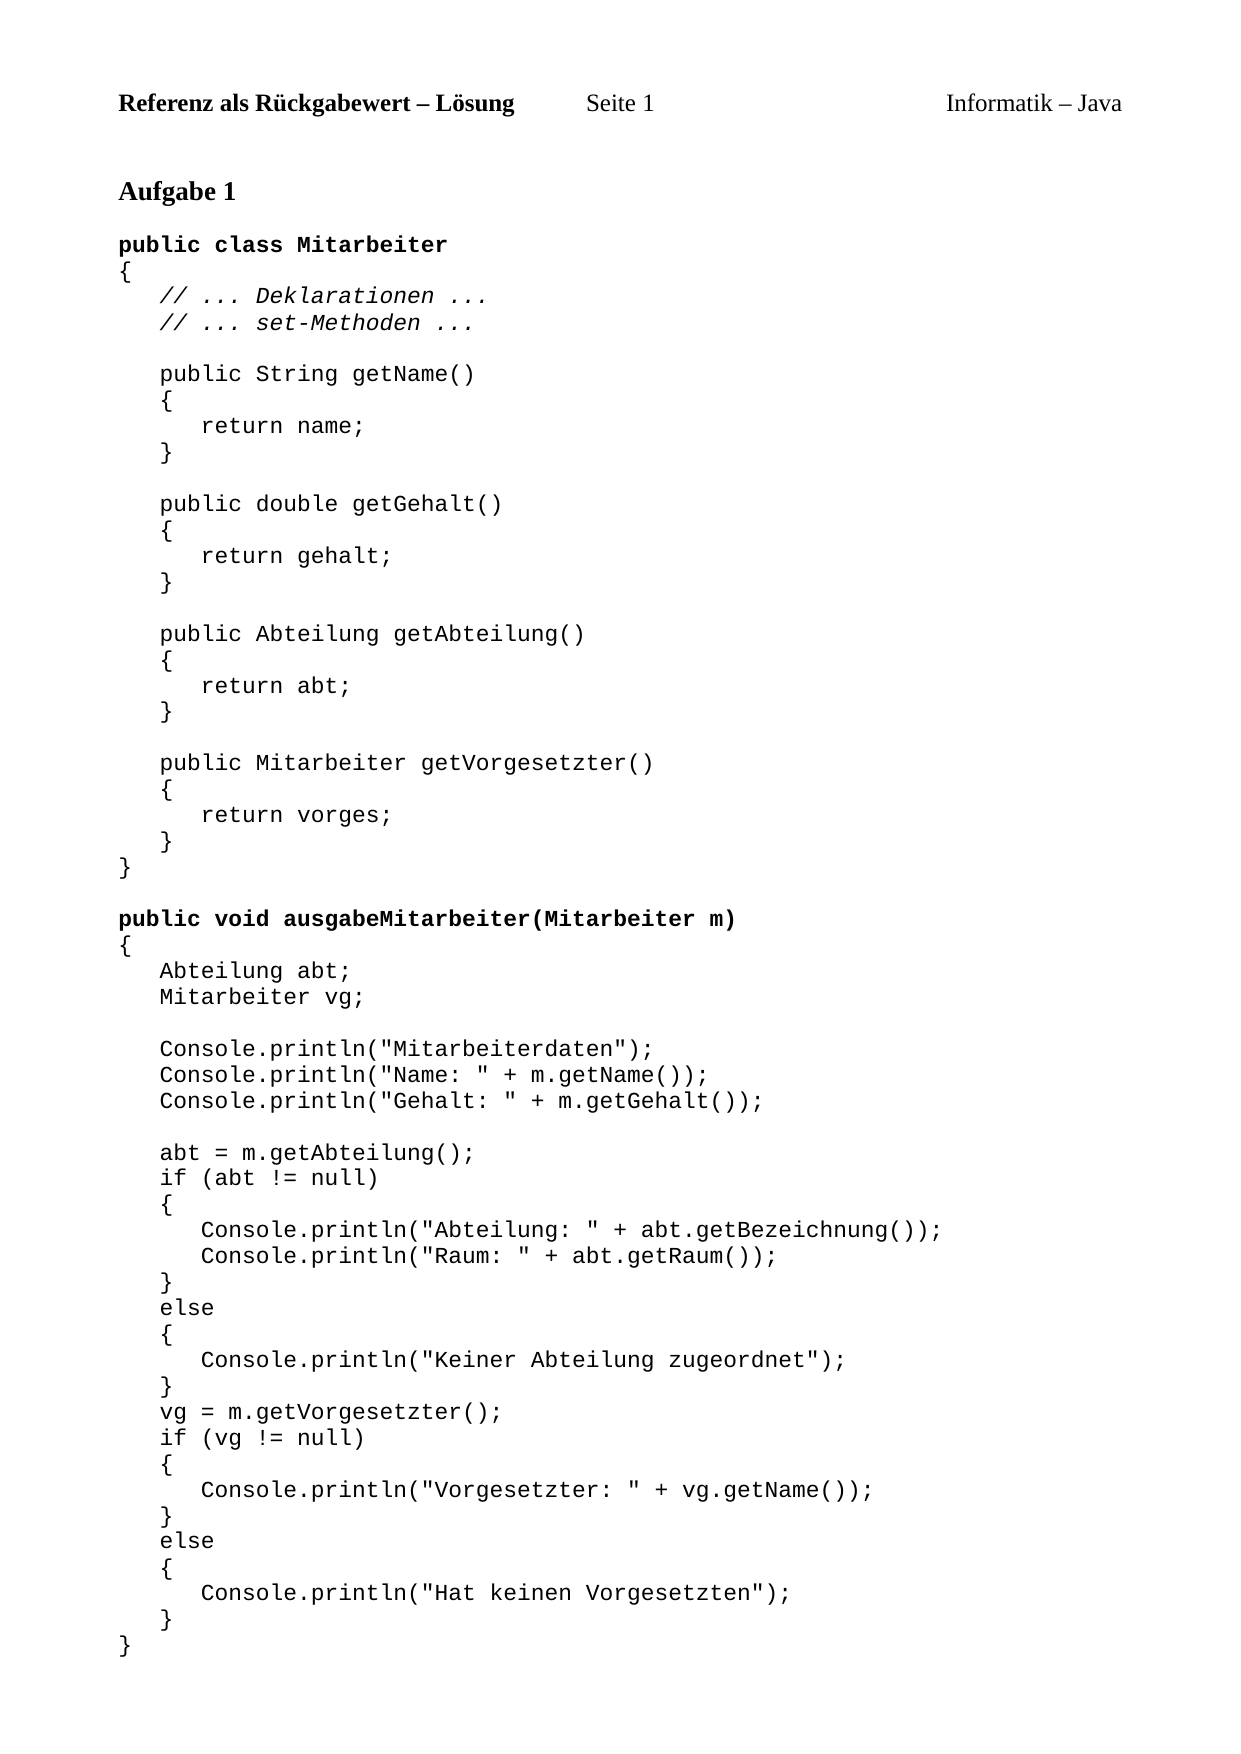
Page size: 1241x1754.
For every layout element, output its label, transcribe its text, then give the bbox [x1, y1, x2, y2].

text public Mitarbeiter getVorgesetzter() { return vorges; } } [118, 752, 1122, 907]
text abt = m.getAbteilung(); if (abt != null) { Console.println("Abteilung: " + abt.getBezeichnung()); Console.println("Raum: " + abt.getRaum()); } else { Console.println("Keiner Abteilung zugeordnet"); } [118, 1141, 1122, 1400]
text public void ausgabeMitarbeiter(Mitarbeiter m) { Abteilung abt; Mitarbeiter vg; Console.println("Mitarbeiterdaten"); Console.println("Name: " + m.getName()); Console.println("Gehalt: " + m.getGehalt()); [118, 907, 1122, 1141]
text public class Mitarbeiter { // ... Deklarationen ... [118, 233, 1122, 311]
text vg = m.getVorgesetzter(); if (vg != null) { Console.println("Vorgesetzter: " + vg.getName()); } else { Console.println("Hat keinen Vorgesetzten"); } } [118, 1400, 1122, 1659]
text // ... set-Methoden ... public String getName() { return name; } public double getGehalt() { return gehalt; } public Abteilung getAbteilung() { return abt; } [118, 311, 1122, 752]
text Aufgabe 1 [118, 176, 1122, 207]
